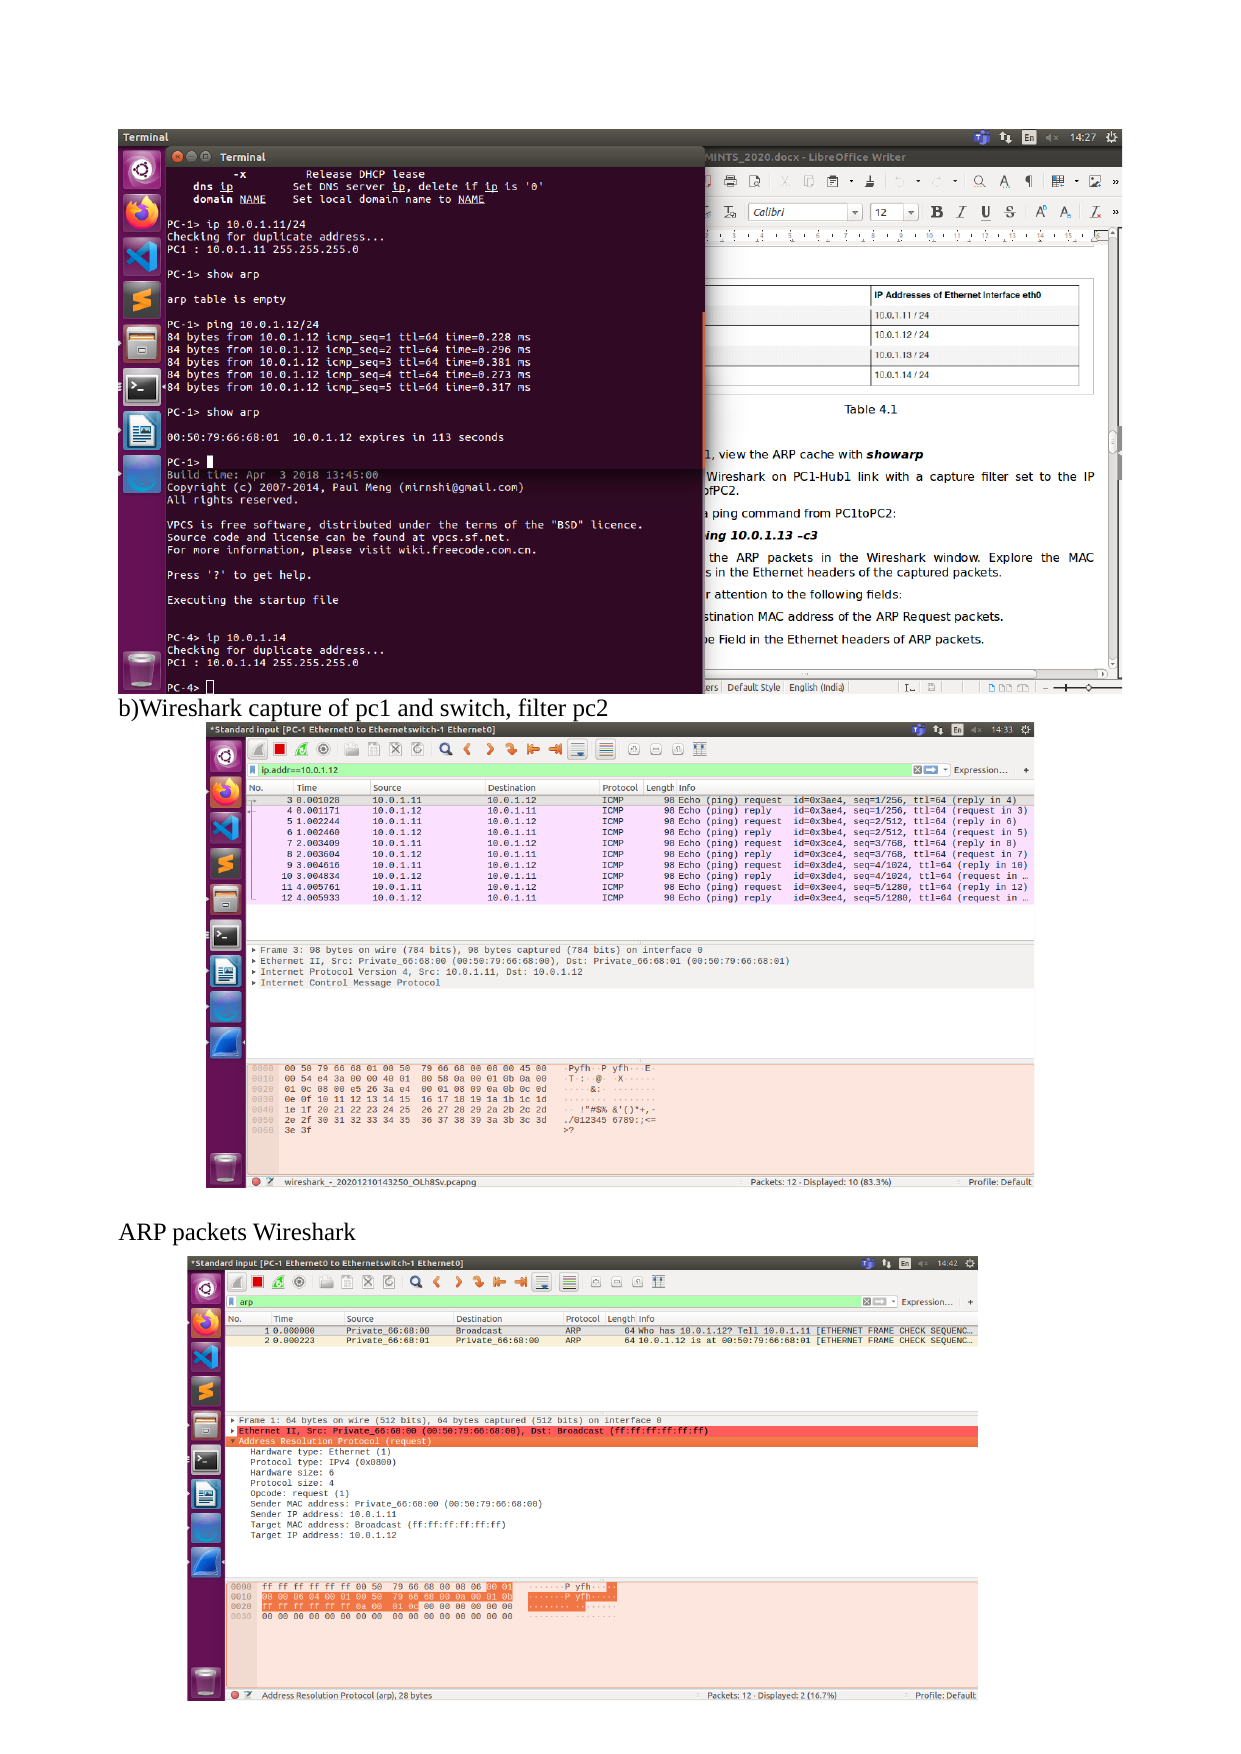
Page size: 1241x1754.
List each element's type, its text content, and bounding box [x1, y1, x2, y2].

text b)Wireshark capture of pc1 and switch, filter pc2 [118, 694, 1122, 722]
picture [187, 1256, 978, 1701]
picture [206, 722, 1035, 1188]
text [118, 118, 1122, 129]
picture [118, 129, 1123, 694]
text ARP packets Wireshark [118, 1217, 1122, 1245]
